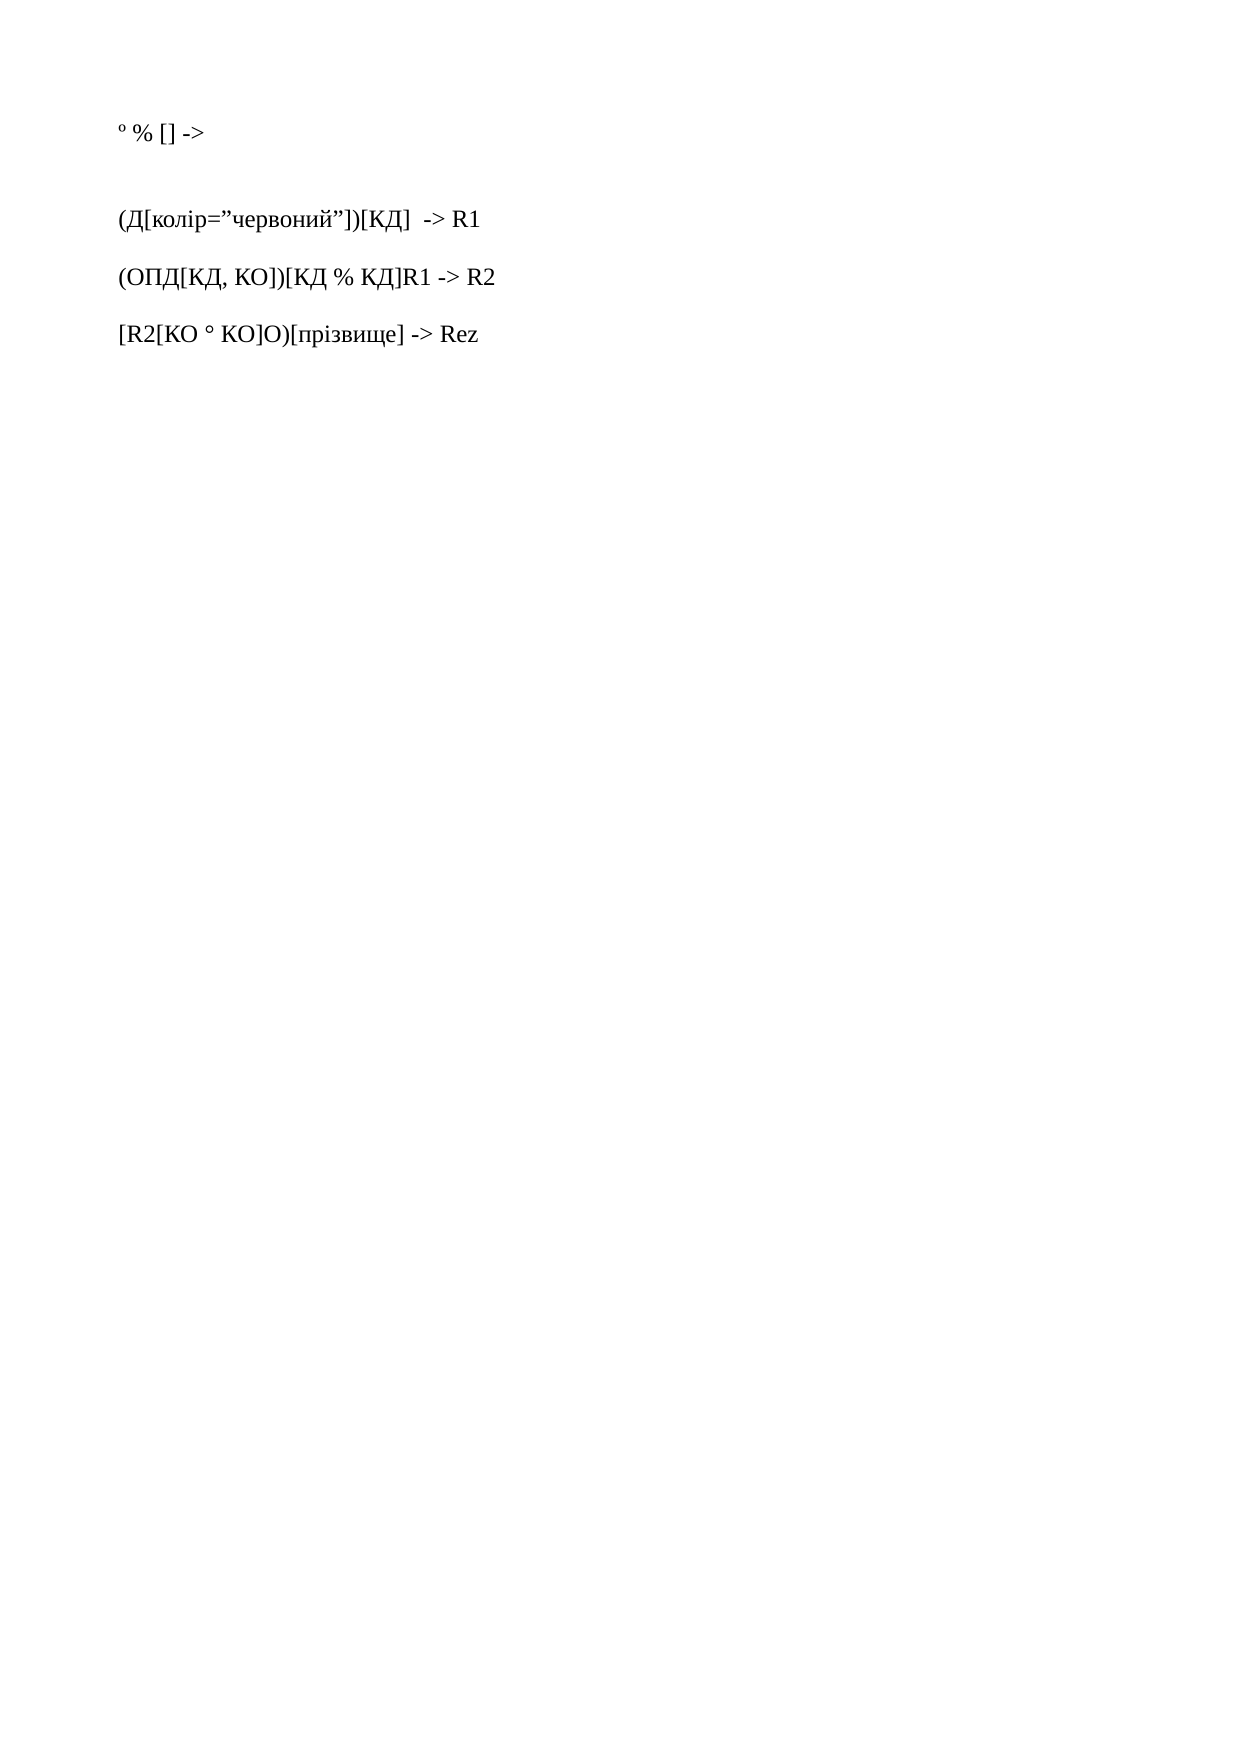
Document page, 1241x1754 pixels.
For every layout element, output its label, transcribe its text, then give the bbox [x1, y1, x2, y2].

text º % [] -> [118, 118, 1122, 147]
text (ОПД[КД, КО])[КД % КД]R1 -> R2 [118, 262, 1122, 291]
text (Д[колір=”червоний”])[КД] -> R1 [118, 204, 1122, 233]
text [R2[КО ° КO]O)[прізвище] -> Rez [118, 319, 1122, 348]
